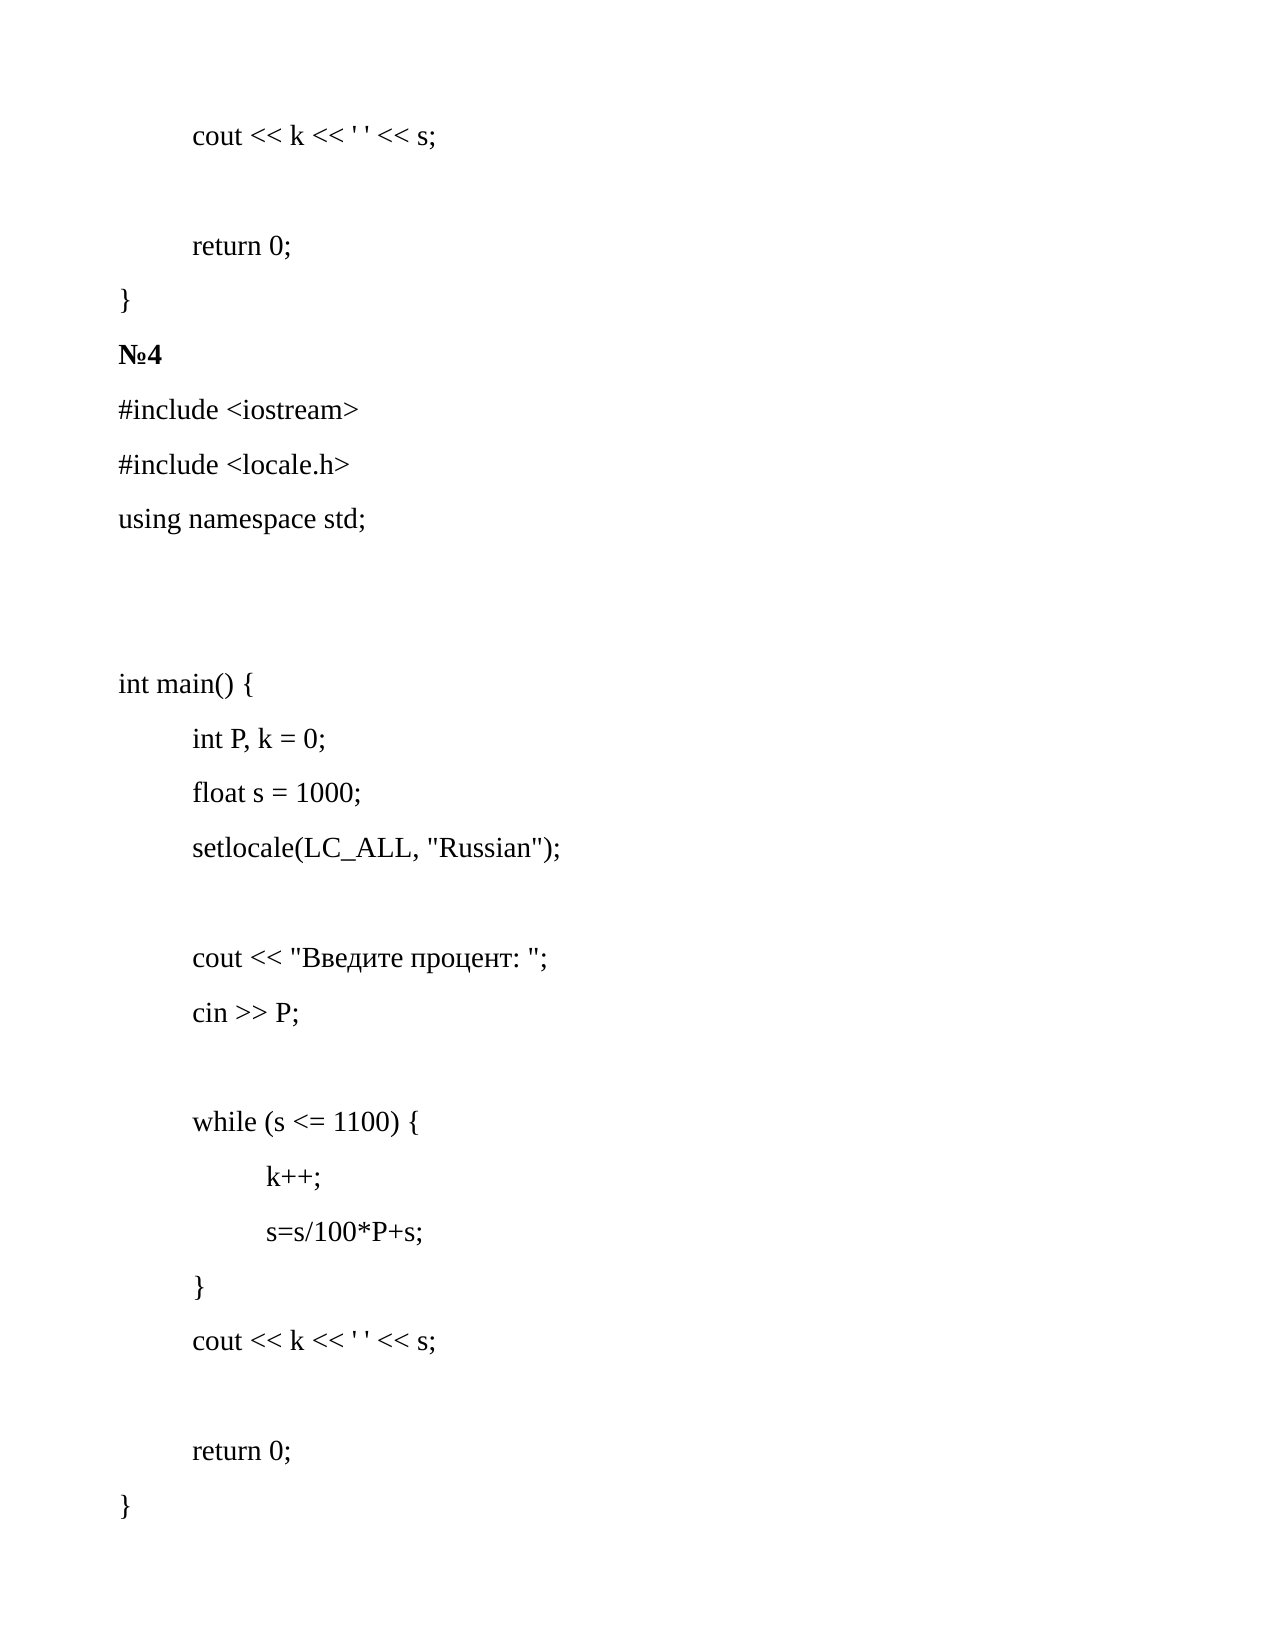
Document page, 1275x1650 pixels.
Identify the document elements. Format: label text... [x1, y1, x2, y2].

text while (s <= 1100) { [118, 1104, 1157, 1138]
text using namespace std; [118, 502, 1157, 535]
text cout << k << ' ' << s; [118, 118, 1157, 152]
text int main() { [118, 666, 1157, 699]
text } [118, 1269, 1157, 1302]
text cin >> P; [118, 995, 1157, 1028]
text int P, k = 0; [118, 721, 1157, 754]
text } [118, 282, 1157, 316]
text setlocale(LC_ALL, "Russian"); [118, 830, 1157, 864]
text №4 [118, 337, 1157, 371]
text return 0; [118, 1433, 1157, 1467]
text float s = 1000; [118, 776, 1157, 809]
text #include <locale.h> [118, 447, 1157, 480]
text cout << "Введите процент: "; [118, 940, 1157, 973]
text } [118, 1488, 1157, 1521]
text return 0; [118, 228, 1157, 261]
text k++; [118, 1159, 1157, 1193]
text #include <iostream> [118, 392, 1157, 426]
text s=s/100*P+s; [118, 1214, 1157, 1247]
text cout << k << ' ' << s; [118, 1323, 1157, 1357]
